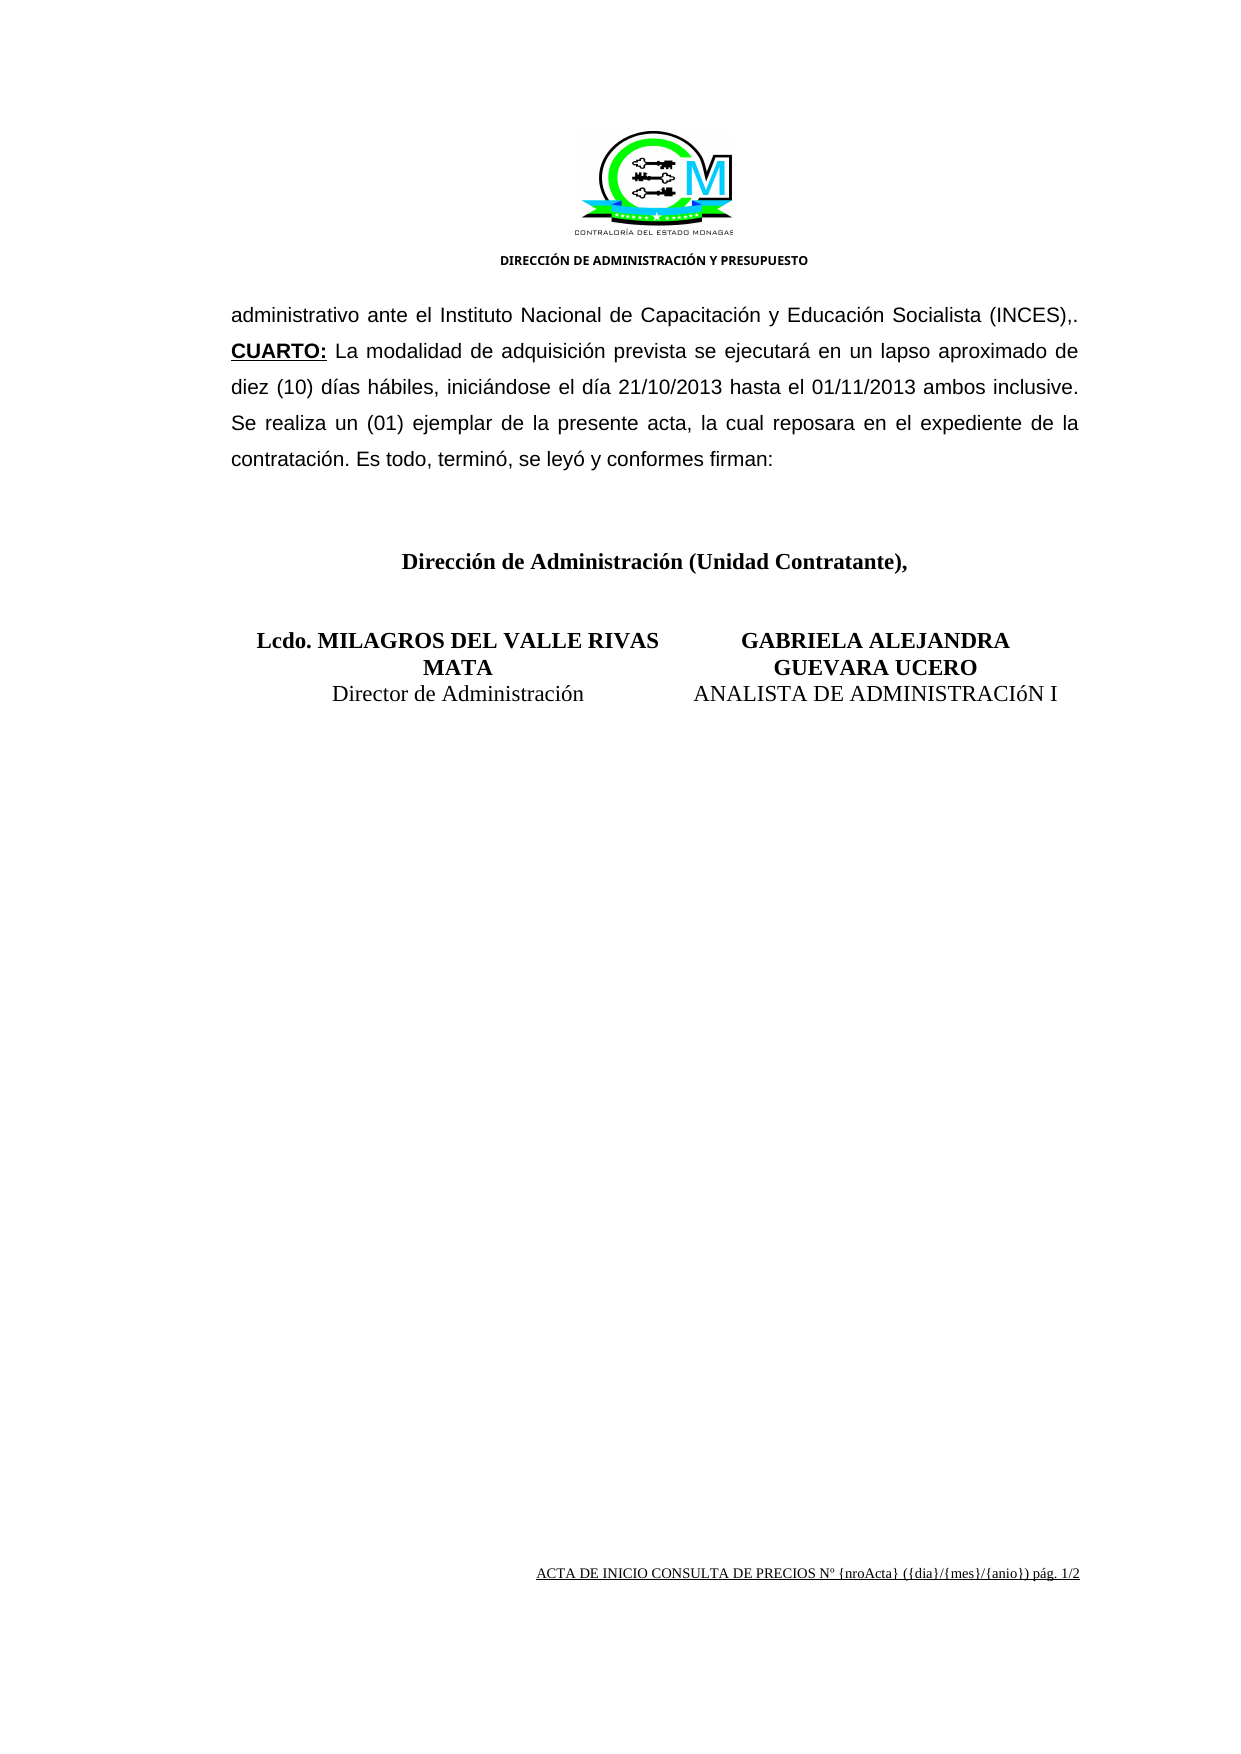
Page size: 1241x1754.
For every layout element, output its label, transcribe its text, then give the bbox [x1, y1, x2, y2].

table_cell GABRIELA ALEJANDRA GUEVARA UCERO ANALISTA DE ADMINISTRACIóN I [679, 575, 1072, 706]
picture [574, 131, 733, 235]
text administrativo ante el Instituto Nacional de Capacitación y Educación Socialista (INCES),. CUARTO: La modalidad de adquisición prevista se ejecutará en un lapso aproximado de diez (10) días hábiles, iniciándose el día 21/10/2013 hasta el 01/11/2013 ambos inclusive. Se realiza un (01) ejemplar de la presente acta, la cual reposara en el expediente de la contratación. Es todo, terminó, se leyó y conformes firman: [231, 303, 1080, 471]
table_header Dirección de Administración (Unidad Contratante), [237, 548, 1072, 575]
table_cell Lcdo. MILAGROS DEL VALLE RIVAS MATA Director de Administración [237, 575, 679, 706]
